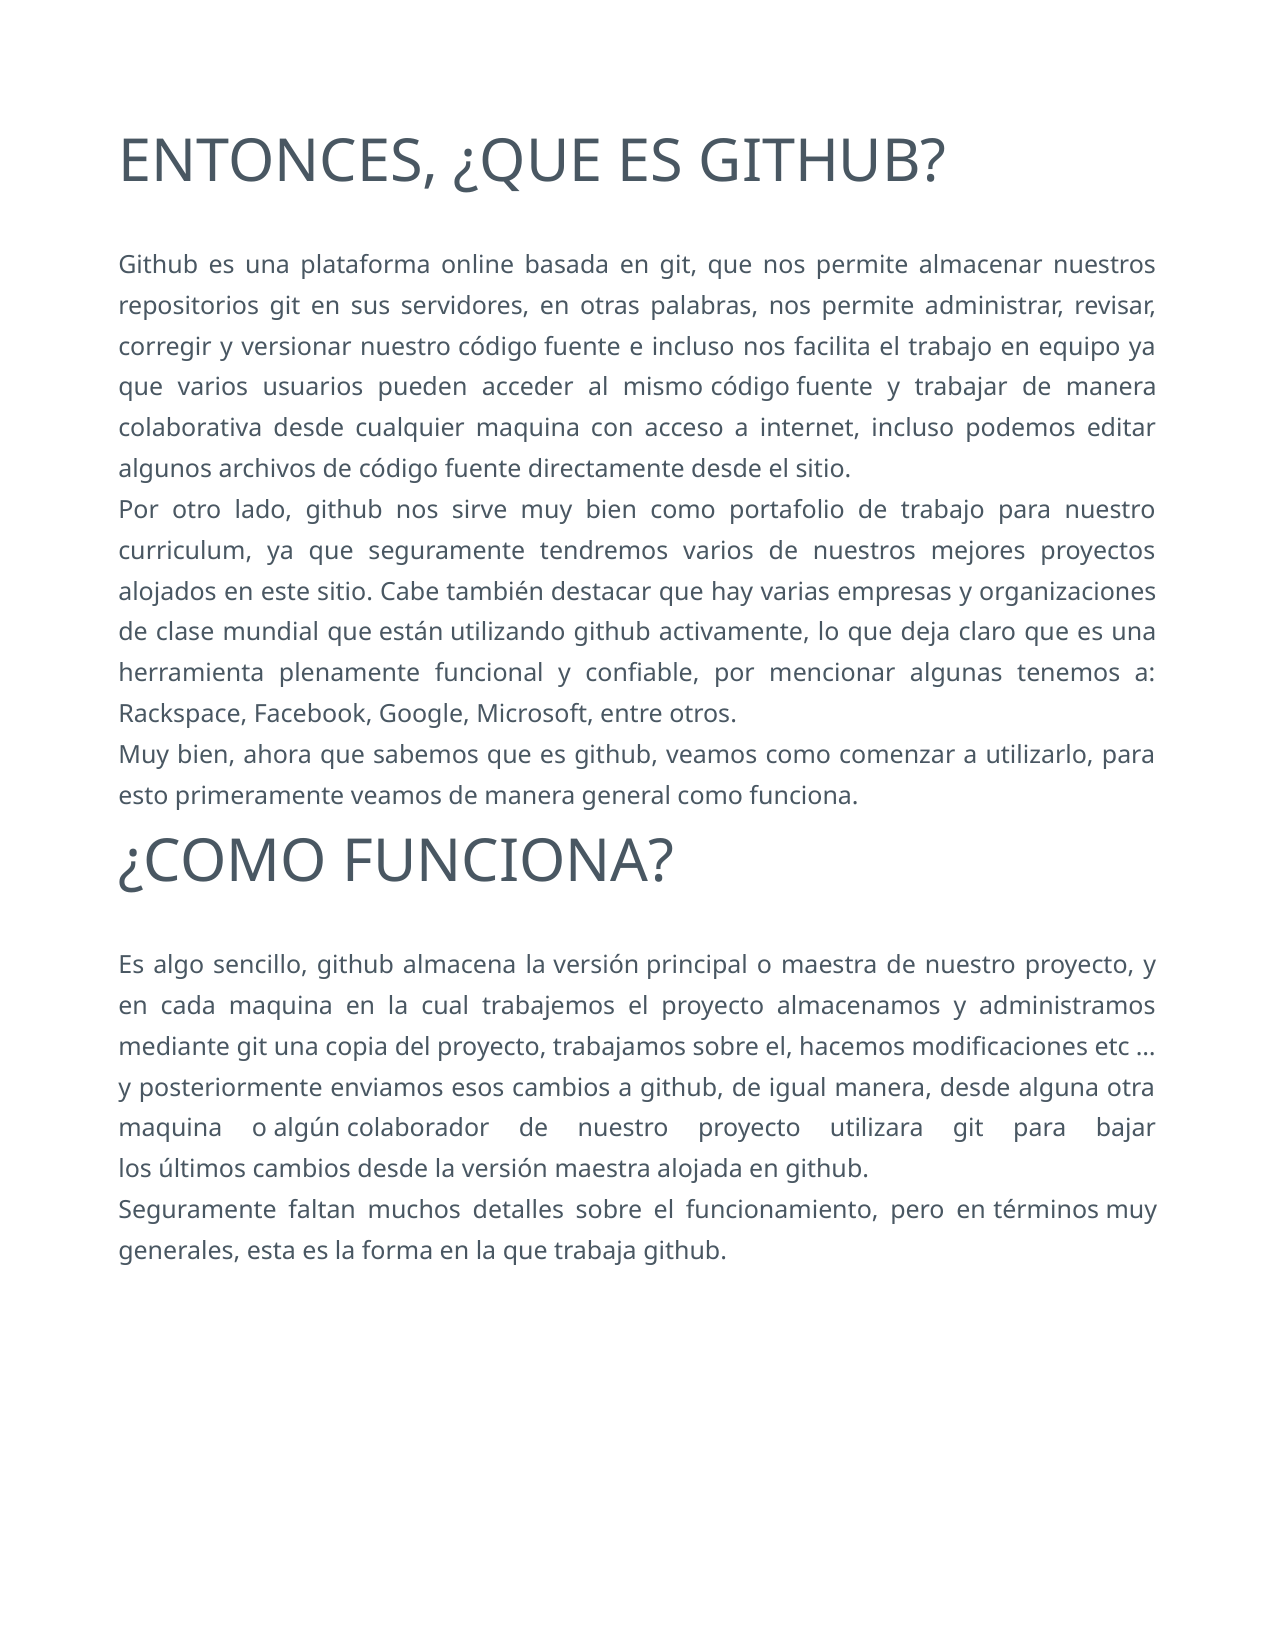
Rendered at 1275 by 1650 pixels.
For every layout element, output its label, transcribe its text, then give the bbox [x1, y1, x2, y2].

text Seguramente faltan muchos detalles sobre el funcionamiento, pero en términos muy generales, esta es la forma en la que trabaja github. [118, 1192, 1157, 1267]
text Muy bien, ahora que sabemos que es github, veamos como comenzar a utilizarlo, para esto primeramente veamos de manera general como funciona. [118, 737, 1157, 811]
text Por otro lado, github nos sirve muy bien como portafolio de trabajo para nuestro curriculum, ya que seguramente tendremos varios de nuestros mejores proyectos alojados en este sitio. Cabe también destacar que hay varias empresas y organizaciones de clase mundial que están utilizando github activamente, lo que deja claro que es una herramienta plenamente funcional y confiable, por mencionar algunas tenemos a: Rackspace, Facebook, Google, Microsoft, entre otros. [118, 492, 1157, 730]
text Es algo sencillo, github almacena la versión principal o maestra de nuestro proyecto, y en cada maquina en la cual trabajemos el proyecto almacenamos y administramos mediante git una copia del proyecto, trabajamos sobre el, hacemos modificaciones etc … y posteriormente enviamos esos cambios a github, de igual manera, desde alguna otra maquina o algún colaborador de nuestro proyecto utilizara git para bajar los últimos cambios desde la versión maestra alojada en github. [118, 947, 1157, 1185]
text Github es una plataforma online basada en git, que nos permite almacenar nuestros repositorios git en sus servidores, en otras palabras, nos permite administrar, revisar, corregir y versionar nuestro código fuente e incluso nos facilita el trabajo en equipo ya que varios usuarios pueden acceder al mismo código fuente y trabajar de manera colaborativa desde cualquier maquina con acceso a internet, incluso podemos editar algunos archivos de código fuente directamente desde el sitio. [118, 247, 1157, 485]
subtitle ¿COMO FUNCIONA? [118, 818, 1157, 899]
subtitle ENTONCES, ¿QUE ES GITHUB? [118, 118, 1157, 199]
